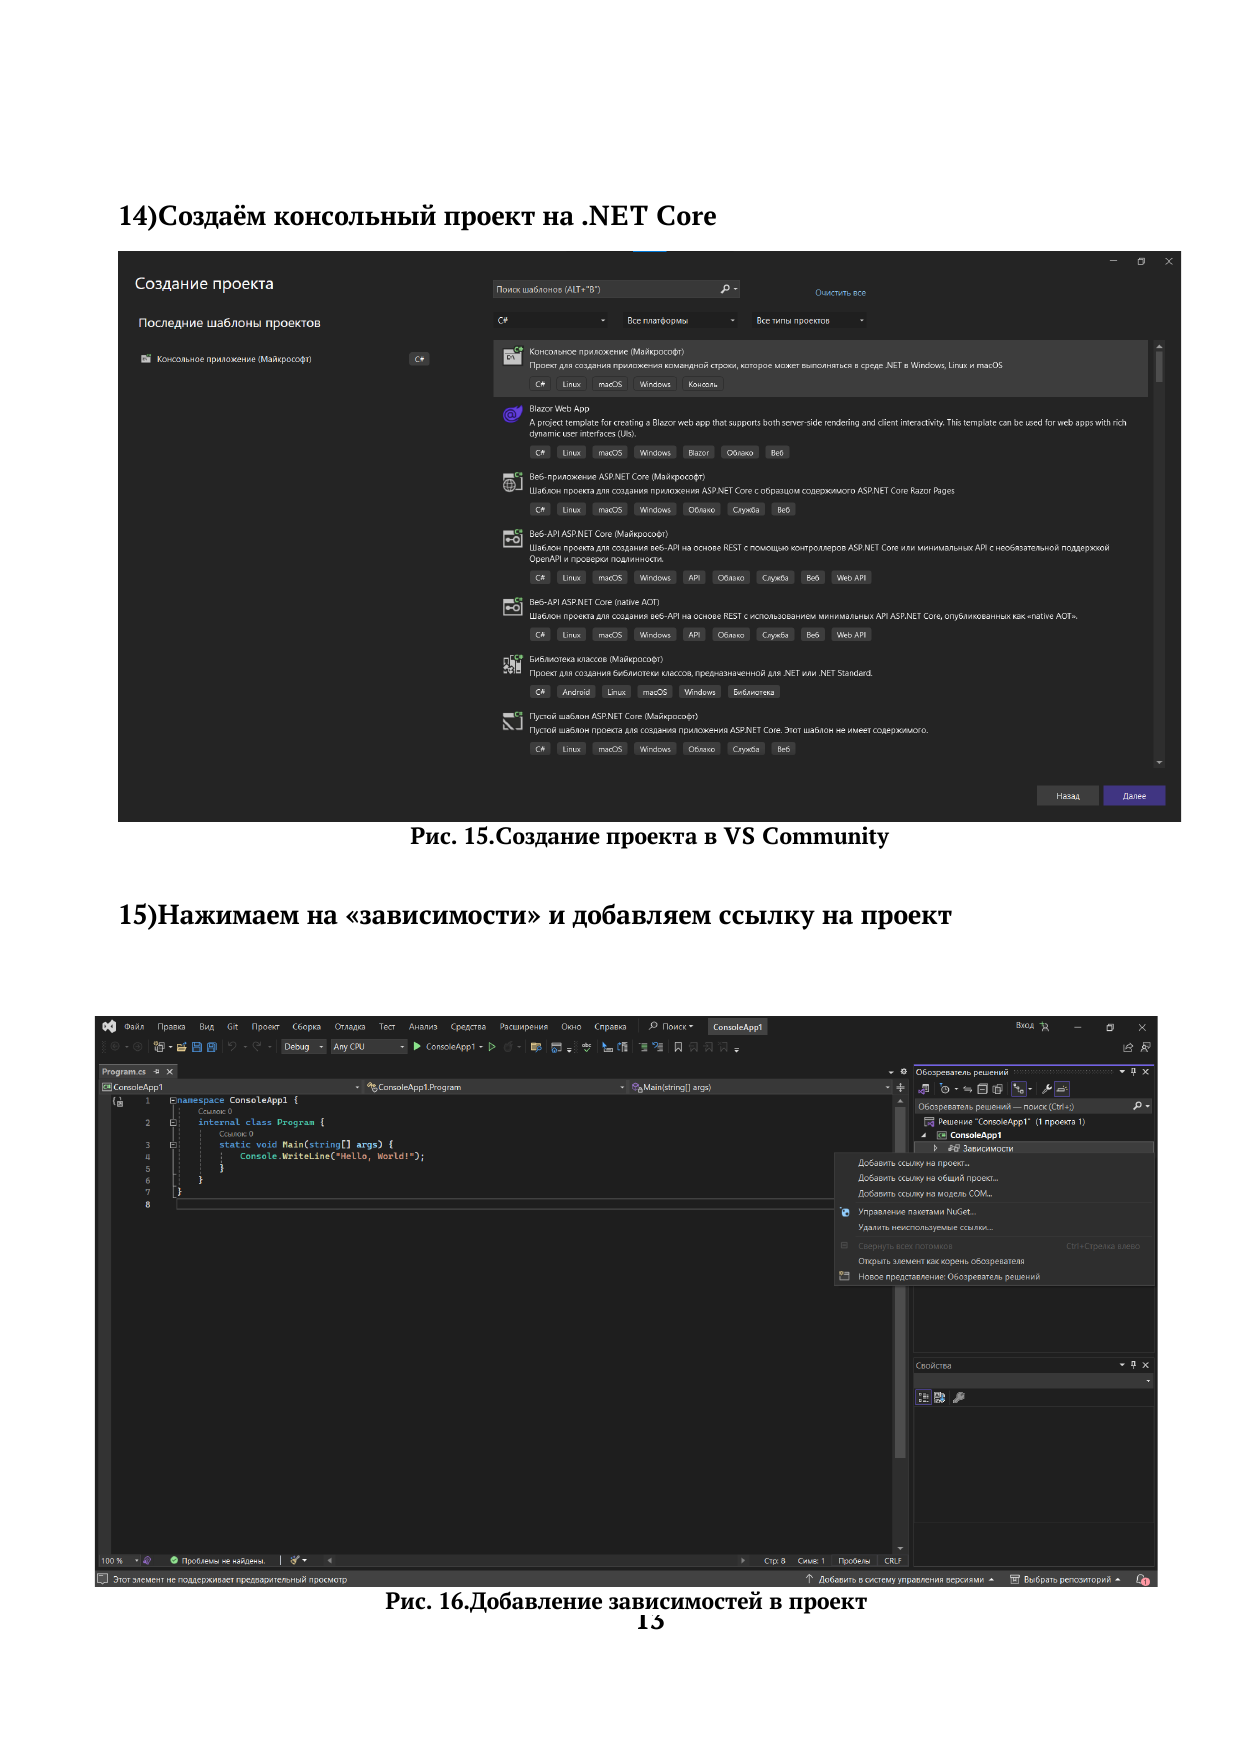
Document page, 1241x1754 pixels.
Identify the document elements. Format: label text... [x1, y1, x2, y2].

text 14)Создаём консольный проект на .NET Core [118, 198, 1181, 232]
picture [118, 251, 1182, 822]
text Рис. 15.Создание проекта в VS Community [118, 822, 1181, 850]
text 15)Нажимаем на «зависимости» и добавляем ссылку на проект [118, 897, 1181, 931]
picture [94, 1016, 1158, 1587]
text Рис. 16.Добавление зависимостей в проект [95, 1587, 1158, 1615]
